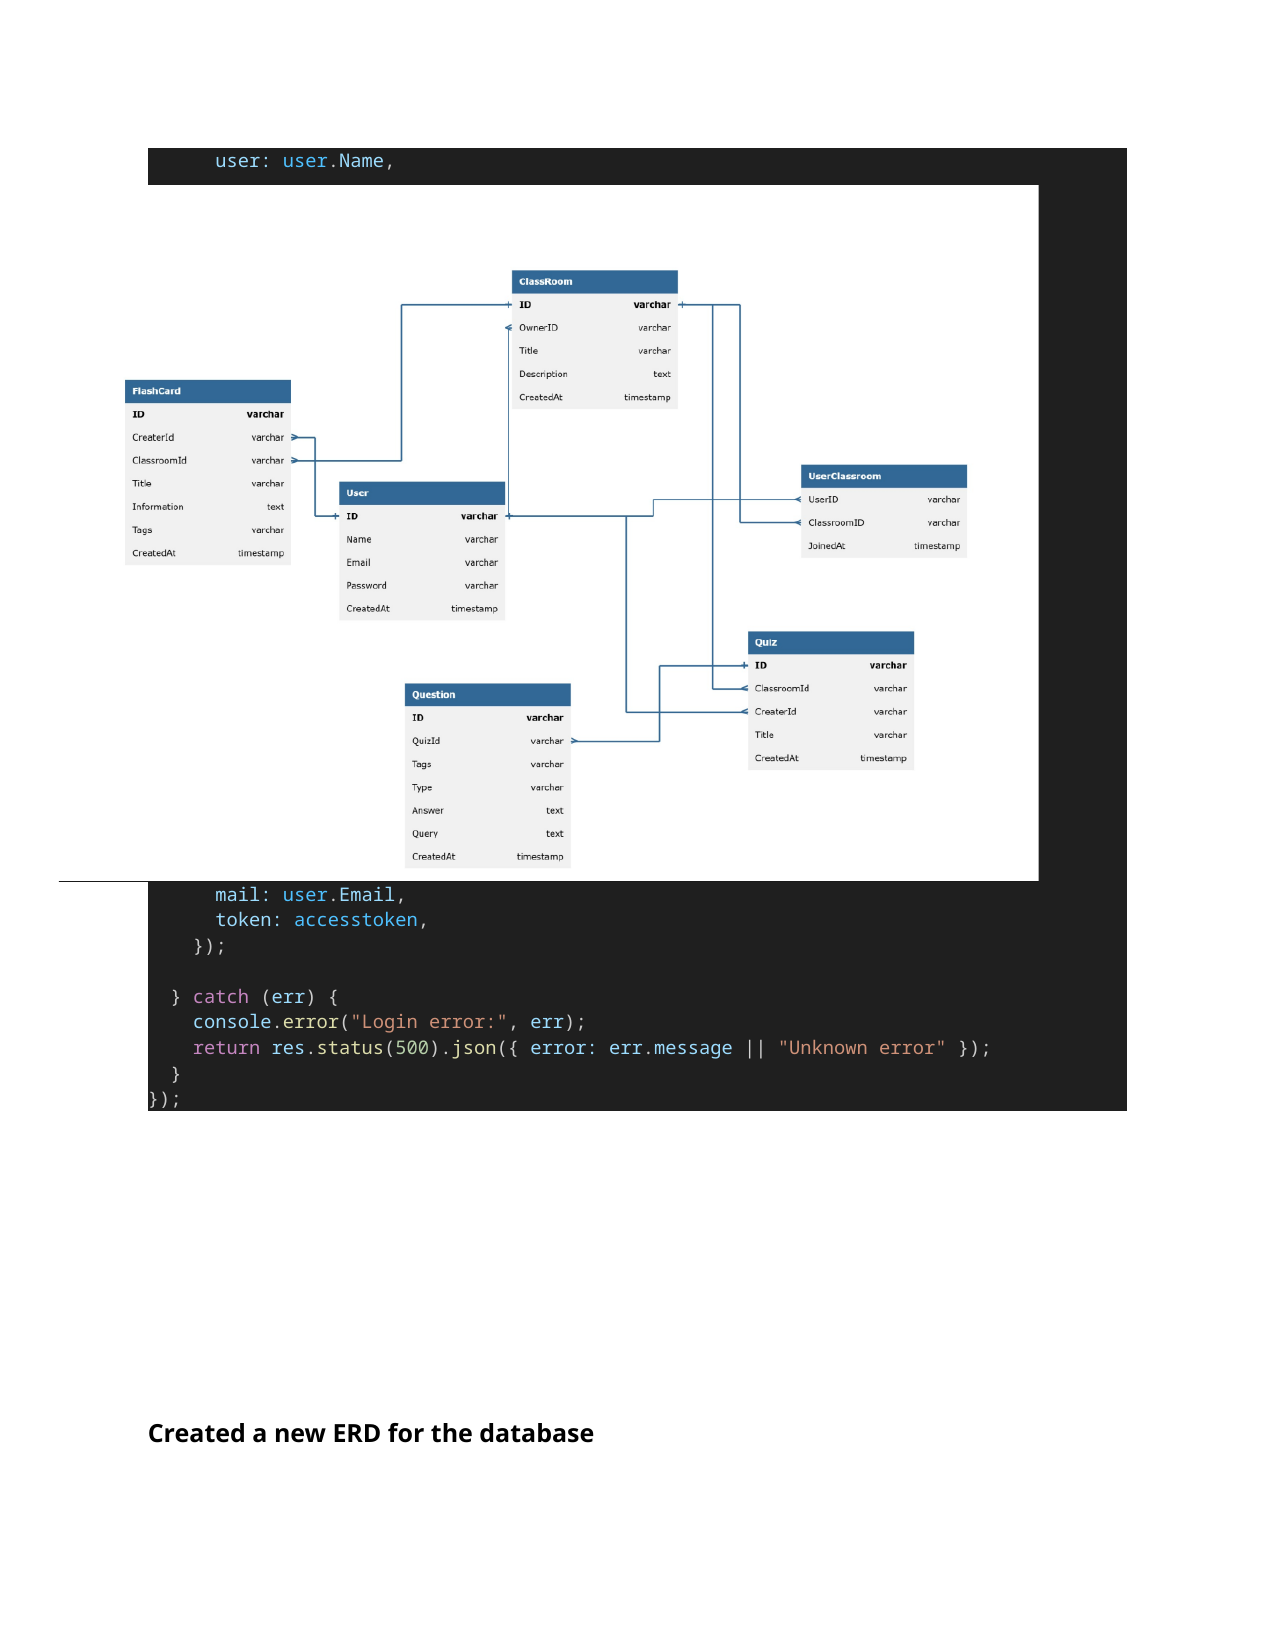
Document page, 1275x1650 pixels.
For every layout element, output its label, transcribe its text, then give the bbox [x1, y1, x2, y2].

text Created a new ERD for the database [148, 1415, 1127, 1449]
text } [148, 1060, 1127, 1085]
text token: accesstoken, [148, 907, 1127, 932]
text return res.status(500).json({ error: err.message || "Unknown error" }); [148, 1034, 1127, 1060]
text mail: user.Email, [148, 173, 1127, 907]
text } catch (err) { [148, 983, 1127, 1009]
text console.error("Login error:", err); [148, 1009, 1127, 1034]
text user: user.Name, [148, 148, 1127, 173]
text }); [148, 1085, 1127, 1111]
text }); [148, 932, 1127, 958]
